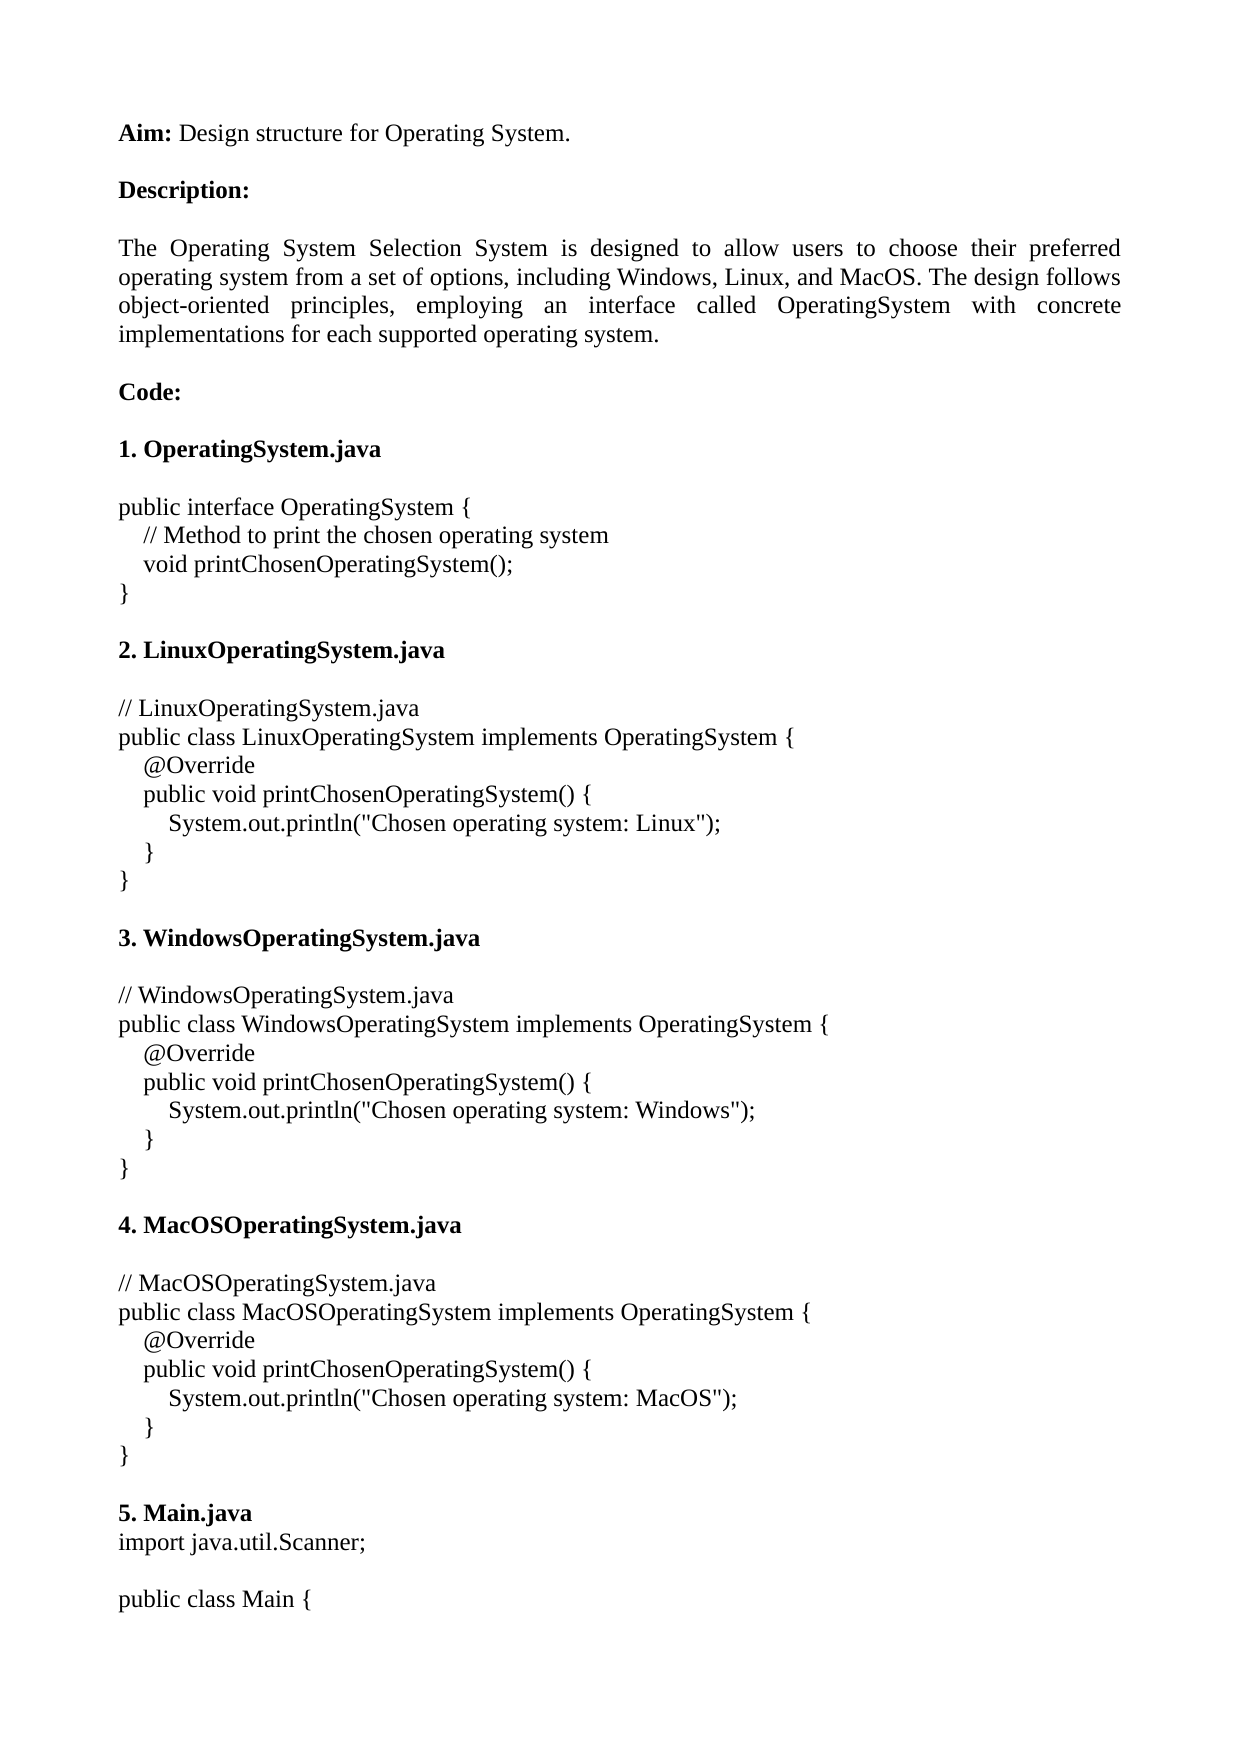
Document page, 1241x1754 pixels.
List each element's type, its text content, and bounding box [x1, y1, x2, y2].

text } [118, 837, 1122, 866]
text public class MacOSOperatingSystem implements OperatingSystem { [118, 1297, 1122, 1326]
text // WindowsOperatingSystem.java [118, 981, 1122, 1009]
text The Operating System Selection System is designed to allow users to choose their preferred operating system from a set of options, including Windows, Linux, and MacOS. The design follows object-oriented principles, employing an interface called OperatingSystem with concrete implementations for each supported operating system. [118, 233, 1122, 348]
text public class LinuxOperatingSystem implements OperatingSystem { [118, 722, 1122, 751]
text public void printChosenOperatingSystem() { [118, 1354, 1122, 1383]
text void printChosenOperatingSystem(); [118, 549, 1122, 578]
text 4. MacOSOperatingSystem.java [118, 1211, 1122, 1239]
text System.out.println("Chosen operating system: Windows"); [118, 1096, 1122, 1124]
text // MacOSOperatingSystem.java [118, 1268, 1122, 1297]
text } [118, 1153, 1122, 1182]
text Aim: Design structure for Operating System. [118, 118, 1122, 147]
text public class Main { [118, 1584, 1122, 1613]
text // LinuxOperatingSystem.java [118, 693, 1122, 722]
text } [118, 1412, 1122, 1441]
text } [118, 866, 1122, 894]
text 1. OperatingSystem.java [118, 434, 1122, 463]
text 5. Main.java [118, 1498, 1122, 1527]
text // Method to print the chosen operating system [118, 521, 1122, 549]
text System.out.println("Chosen operating system: Linux"); [118, 808, 1122, 837]
text import java.util.Scanner; [118, 1527, 1122, 1556]
text @Override [118, 751, 1122, 779]
text Description: [118, 176, 1122, 204]
text 2. LinuxOperatingSystem.java [118, 636, 1122, 664]
text } [118, 578, 1122, 607]
text public interface OperatingSystem { [118, 492, 1122, 521]
text } [118, 1441, 1122, 1469]
text @Override [118, 1038, 1122, 1067]
text } [118, 1124, 1122, 1153]
text Code: [118, 377, 1122, 406]
text public void printChosenOperatingSystem() { [118, 779, 1122, 808]
text @Override [118, 1326, 1122, 1354]
text public void printChosenOperatingSystem() { [118, 1067, 1122, 1096]
text 3. WindowsOperatingSystem.java [118, 923, 1122, 952]
text System.out.println("Chosen operating system: MacOS"); [118, 1383, 1122, 1412]
text public class WindowsOperatingSystem implements OperatingSystem { [118, 1009, 1122, 1038]
